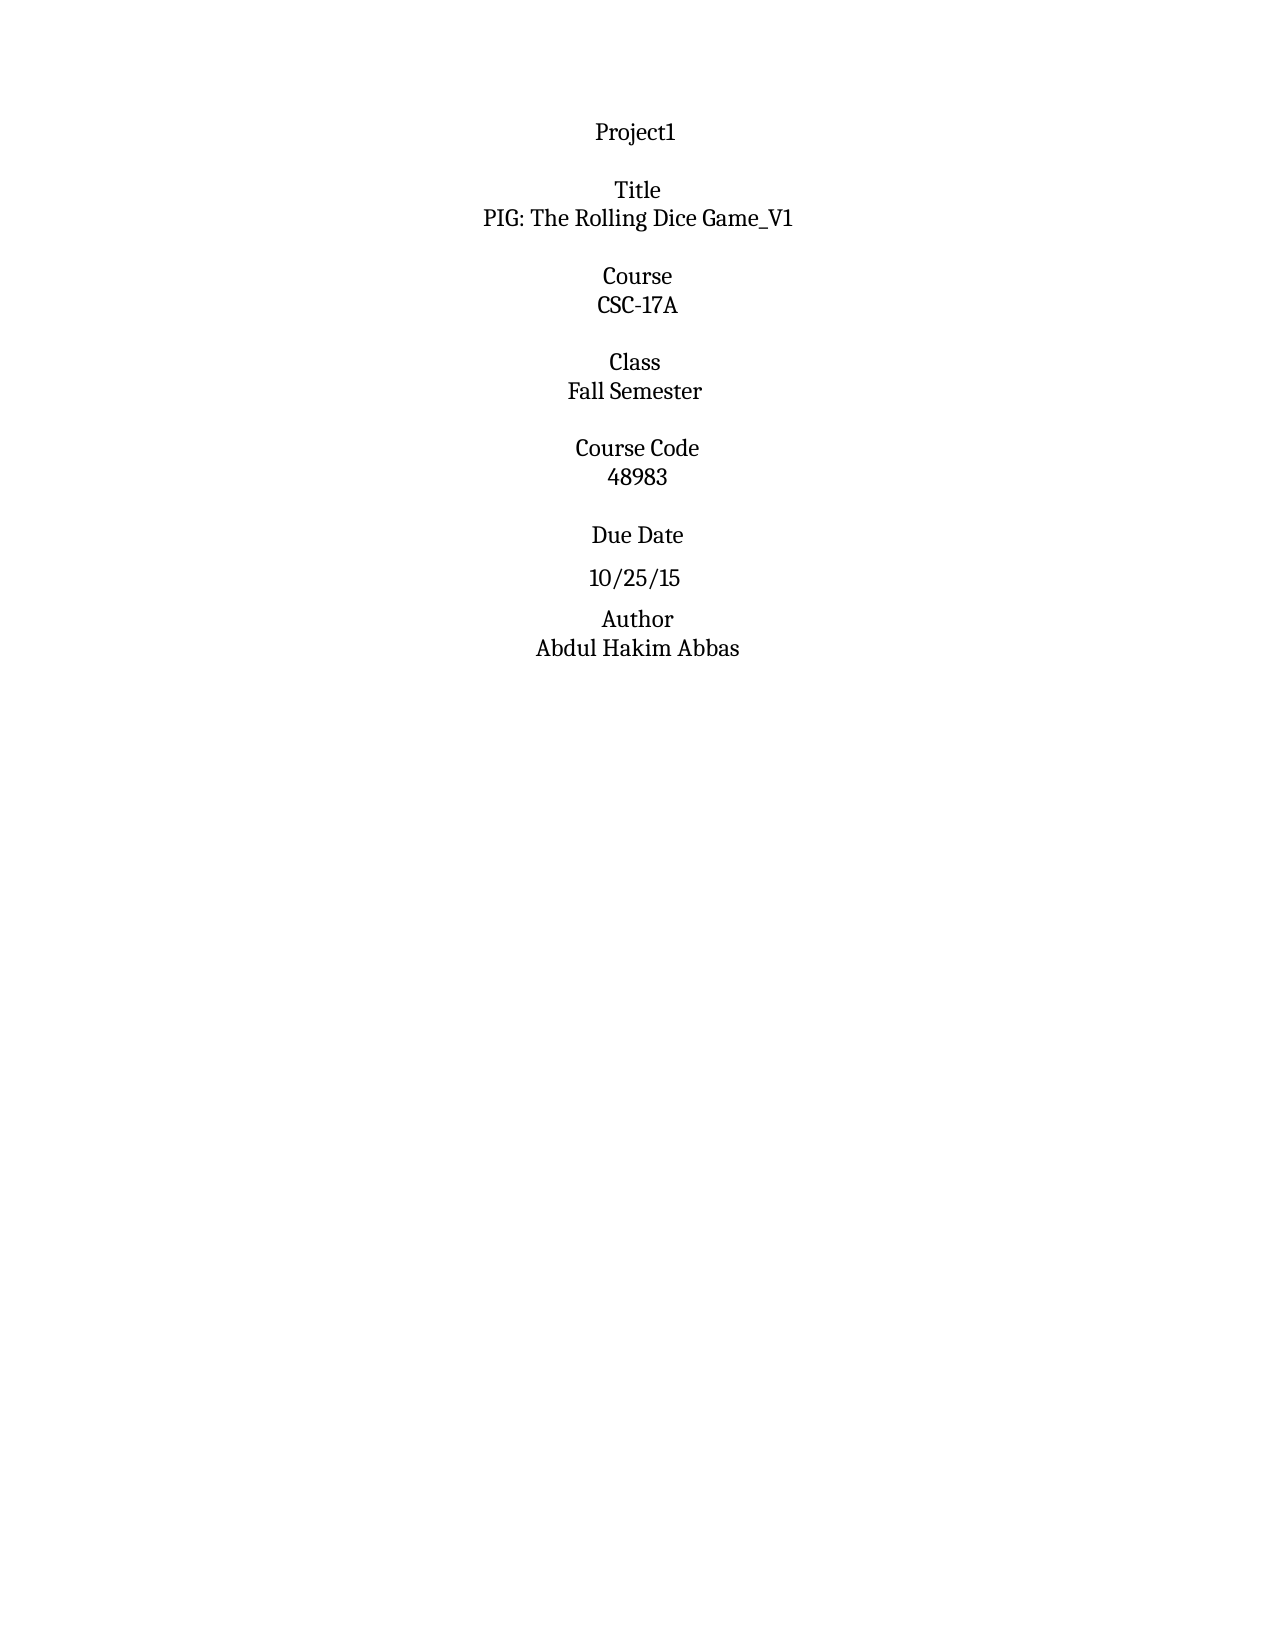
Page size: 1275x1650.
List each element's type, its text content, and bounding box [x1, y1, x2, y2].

text CSC-17A [118, 291, 1157, 319]
text Course [118, 262, 1157, 291]
text Fall Semester [118, 377, 1157, 406]
text Due Date [118, 521, 1157, 549]
text Project1 [118, 118, 1157, 147]
text Class [118, 348, 1157, 377]
subtitle 10/25/15 [118, 564, 1157, 593]
text Author [118, 605, 1157, 634]
text Title [118, 176, 1157, 204]
text PIG: The Rolling Dice Game_V1 [118, 204, 1157, 233]
text Abdul Hakim Abbas [118, 634, 1157, 663]
text 48983 [118, 463, 1157, 492]
text Course Code [118, 434, 1157, 463]
